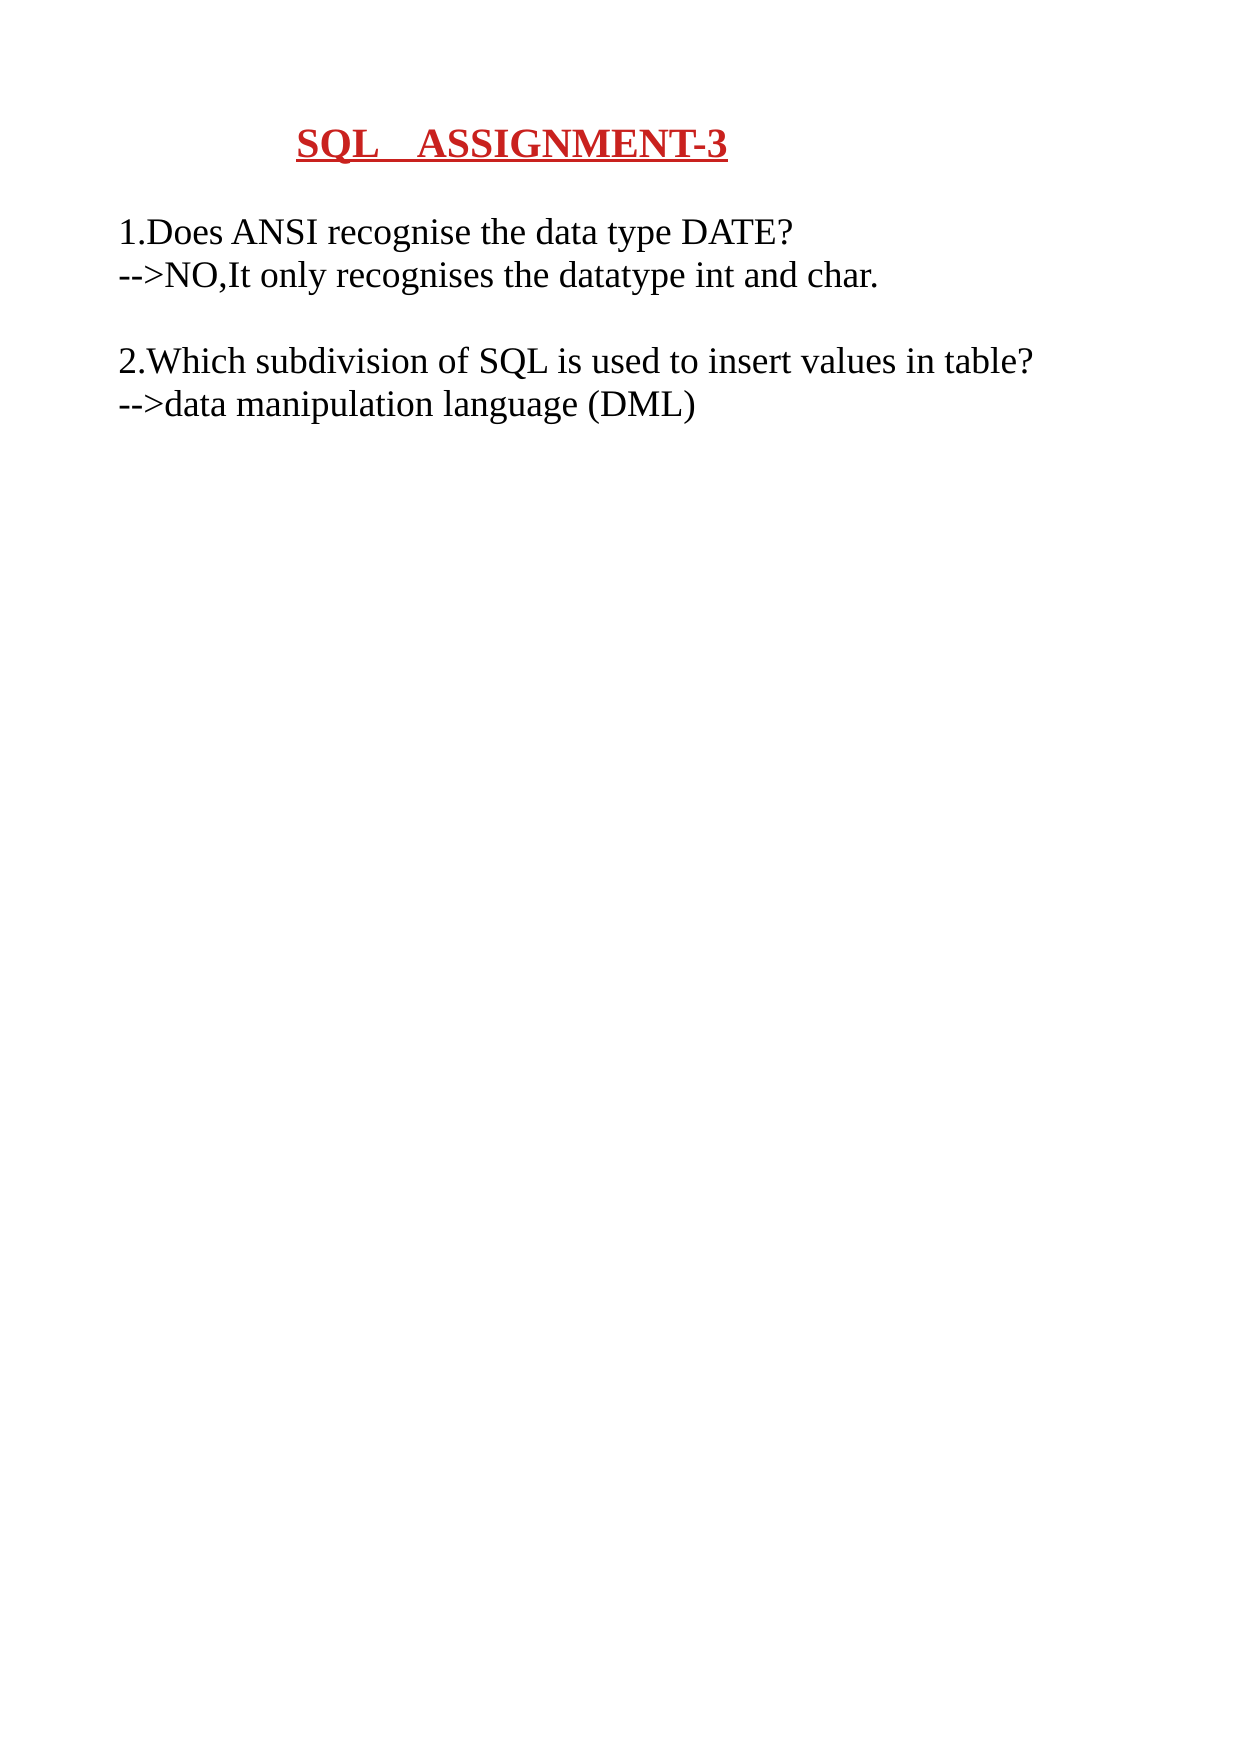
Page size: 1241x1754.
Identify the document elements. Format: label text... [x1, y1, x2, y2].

text SQL ASSIGNMENT-3 [118, 118, 1122, 166]
text 1.Does ANSI recognise the data type DATE? [118, 209, 1122, 252]
text 2.Which subdivision of SQL is used to insert values in table? [118, 338, 1122, 382]
text -->data manipulation language (DML) [118, 382, 1122, 425]
text -->NO,It only recognises the datatype int and char. [118, 252, 1122, 295]
